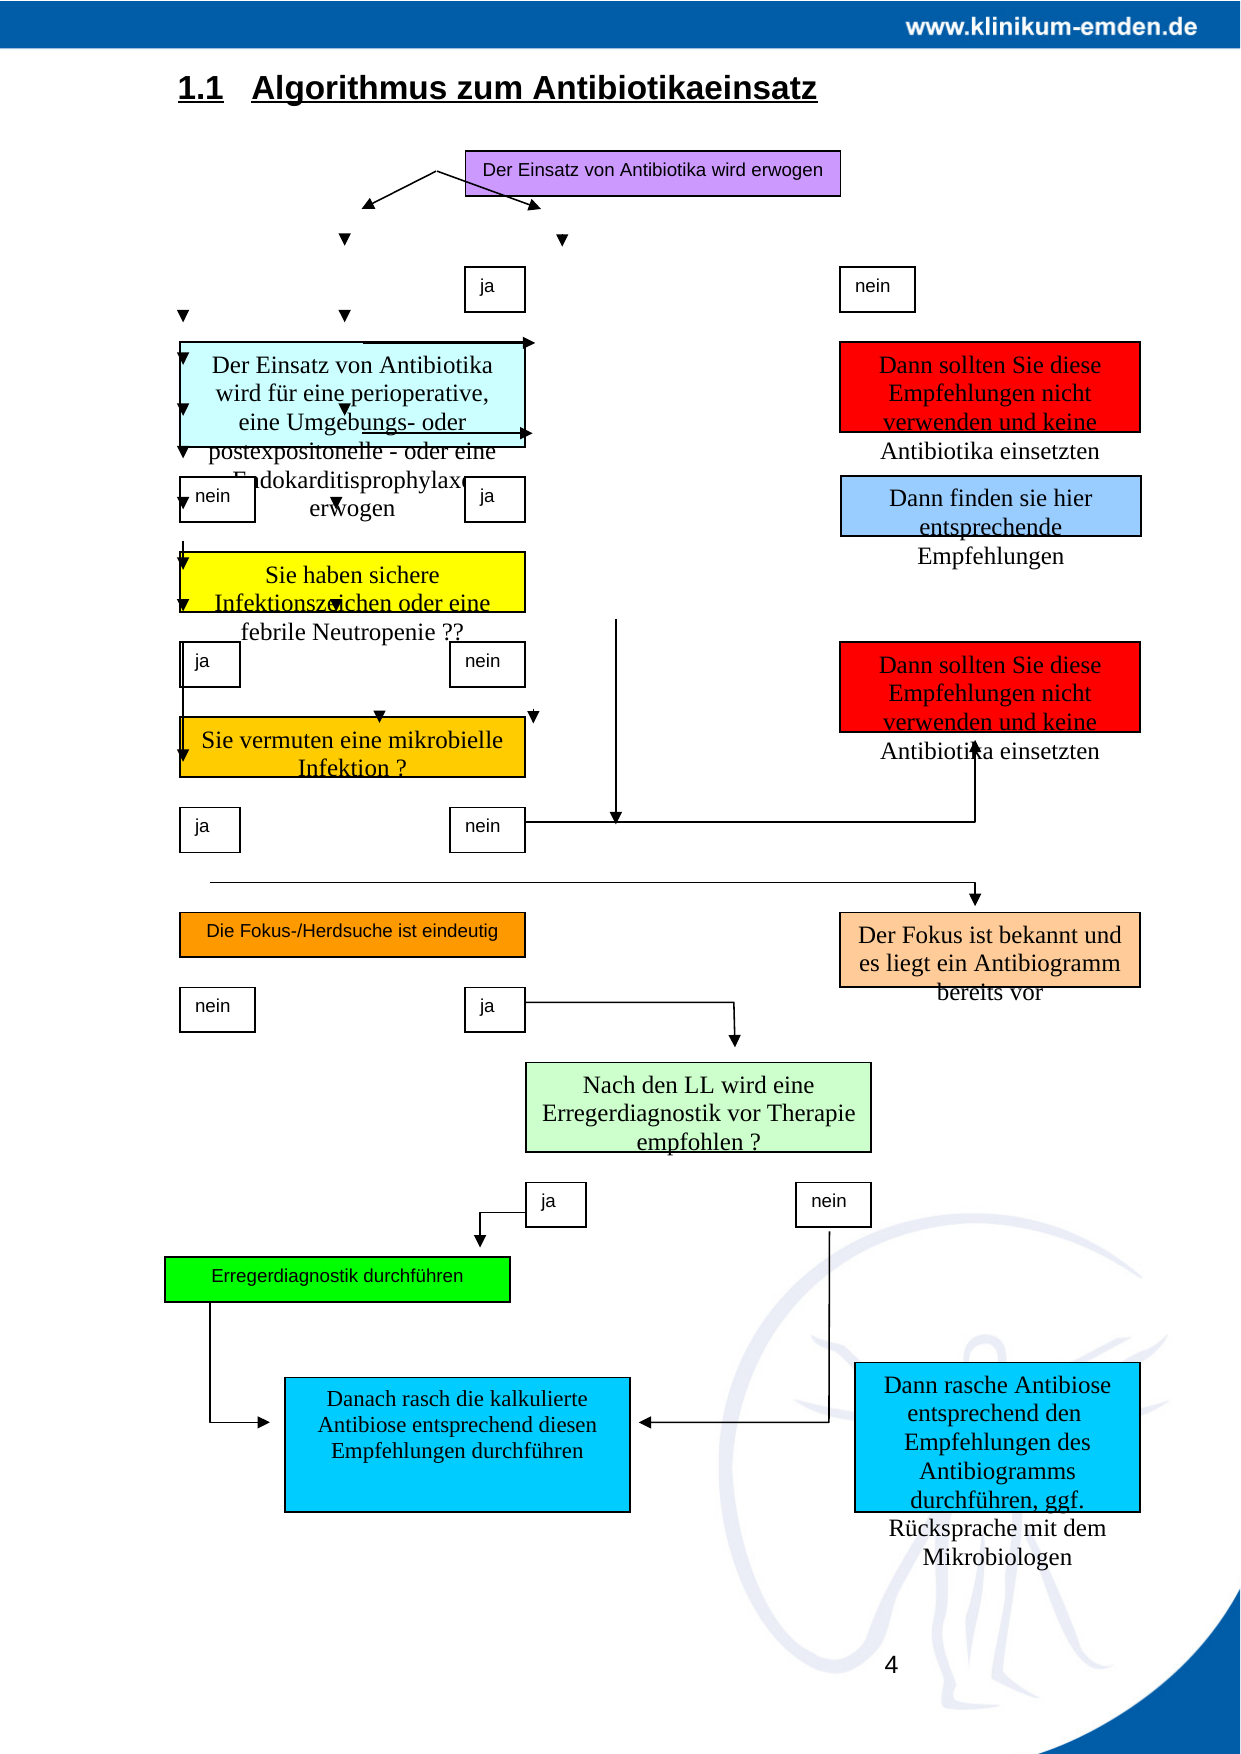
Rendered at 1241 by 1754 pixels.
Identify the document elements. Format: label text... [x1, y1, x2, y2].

text Cefaclor 3 x 500 mg [162, 60, 960, 121]
picture [0, 1, 1241, 1754]
